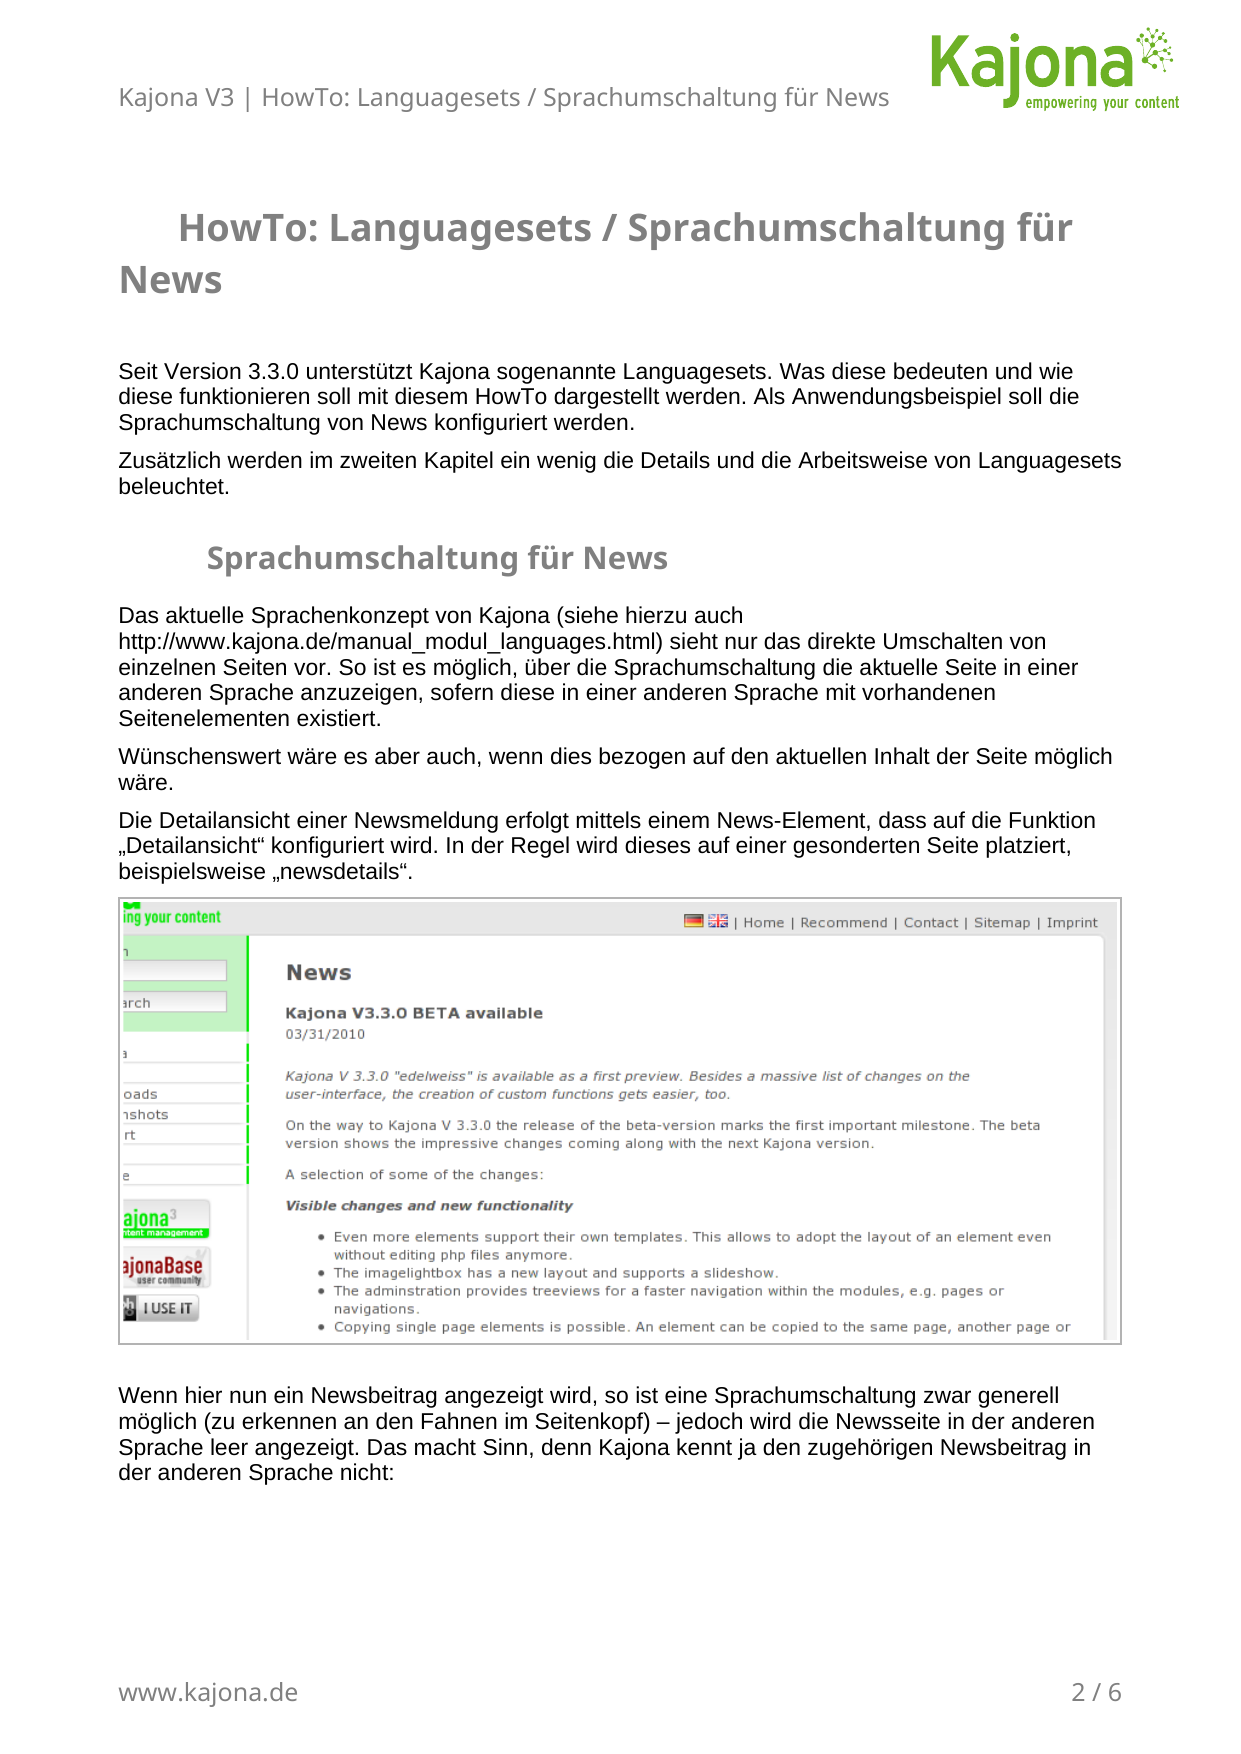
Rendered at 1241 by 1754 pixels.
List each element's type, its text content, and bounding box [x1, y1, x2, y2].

text Wenn hier nun ein Newsbeitrag angezeigt wird, so ist eine Sprachumschaltung zwar generell möglich (zu erkennen an den Fahnen im Seitenkopf) – jedoch wird die Newsseite in der anderen Sprache leer angezeigt. Das macht Sinn, denn Kajona kennt ja den zugehörigen Newsbeitrag in der anderen Sprache nicht: [118, 1383, 1122, 1486]
text Wünschenswert wäre es aber auch, wenn dies bezogen auf den aktuellen Inhalt der Seite möglich wäre. [118, 744, 1122, 795]
subtitle HowTo: Languagesets / Sprachumschaltung für News [118, 201, 1122, 305]
text Zusätzlich werden im zweiten Kapitel ein wenig die Details und die Arbeitsweise von Languagesets beleuchtet. [118, 448, 1122, 499]
picture [123, 902, 1117, 1340]
subtitle Sprachumschaltung für News [118, 536, 1122, 579]
text Die Detailansicht einer Newsmeldung erfolgt mittels einem News-Element, dass auf die Funktion „Detailansicht“ konfiguriert wird. In der Regel wird dieses auf einer gesonderten Seite platziert, beispielsweise „newsdetails“. [118, 807, 1122, 884]
text Seit Version 3.3.0 unterstützt Kajona sogenannte Languagesets. Was diese bedeuten und wie diese funktionieren soll mit diesem HowTo dargestellt werden. Als Anwendungsbeispiel soll die Sprachumschaltung von News konfiguriert werden. [118, 358, 1122, 435]
text Das aktuelle Sprachenkonzept von Kajona (siehe hierzu auch http://www.kajona.de/manual_modul_languages.html) sieht nur das direkte Umschalten von einzelnen Seiten vor. So ist es möglich, über die Sprachumschaltung die aktuelle Seite in einer anderen Sprache anzuzeigen, sofern diese in einer anderen Sprache mit vorhandenen Seitenelementen existiert. [118, 603, 1122, 731]
